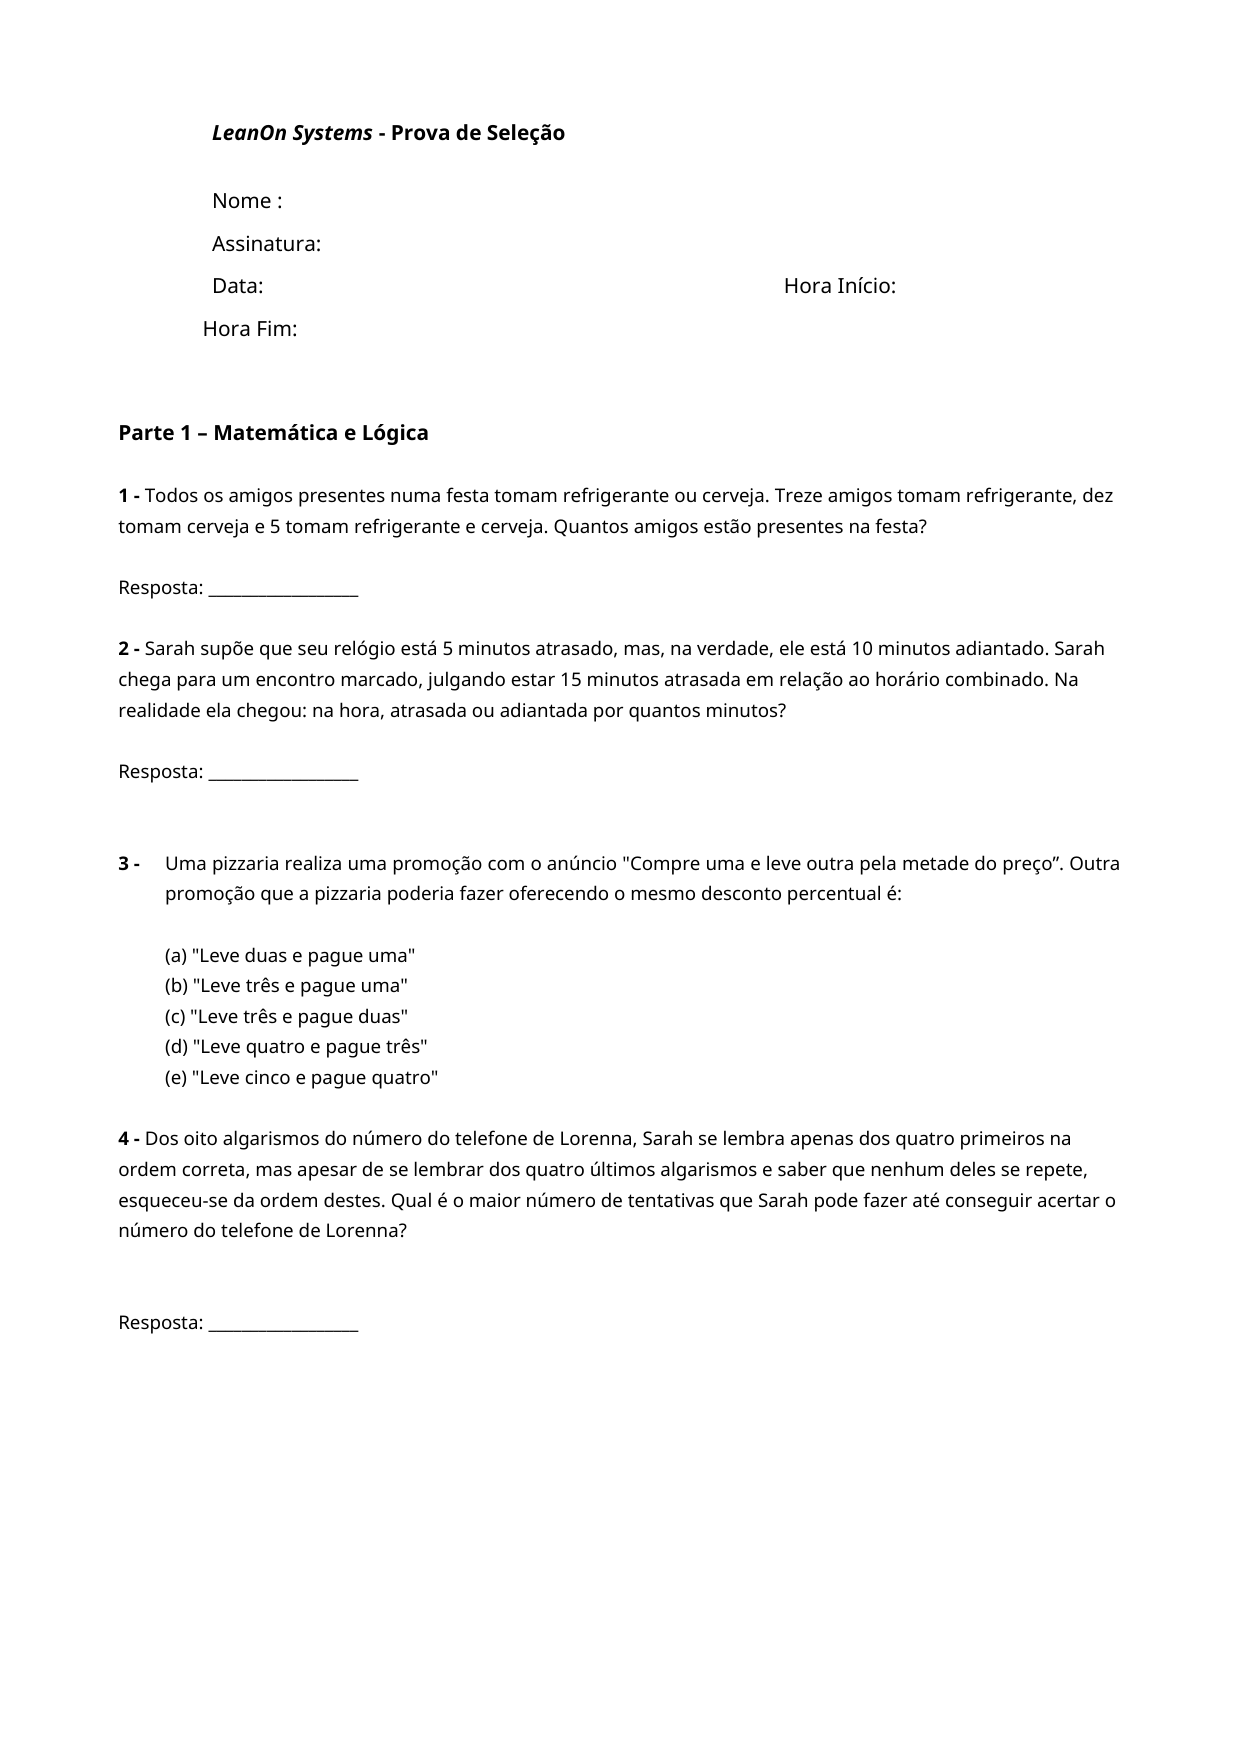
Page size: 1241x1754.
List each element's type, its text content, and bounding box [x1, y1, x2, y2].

text (b) "Leve três e pague uma" [165, 973, 1122, 998]
text 3 - Uma pizzaria realiza uma promoção com o anúncio "Compre uma e leve outra pela metade do preço”. Outra promoção que a pizzaria poderia fazer oferecendo o mesmo desconto percentual é: [118, 850, 1122, 906]
text Data: Hora Início: Hora Fim: [118, 271, 1122, 342]
text Resposta: __________________ [118, 574, 1122, 600]
text 4 - Dos oito algarismos do número do telefone de Lorenna, Sarah se lembra apenas dos quatro primeiros na ordem correta, mas apesar de se lembrar dos quatro últimos algarismos e saber que nenhum deles se repete, esqueceu-se da ordem destes. Qual é o maior número de tentativas que Sarah pode fazer até conseguir acertar o número do telefone de Lorenna? [118, 1126, 1122, 1243]
text 2 - Sarah supõe que seu relógio está 5 minutos atrasado, mas, na verdade, ele está 10 minutos adiantado. Sarah chega para um encontro marcado, julgando estar 15 minutos atrasada em relação ao horário combinado. Na realidade ela chegou: na hora, atrasada ou adiantada por quantos minutos? [118, 636, 1122, 722]
text Assinatura: [118, 229, 1122, 257]
text Nome : [118, 186, 1122, 215]
text 1 - Todos os amigos presentes numa festa tomam refrigerante ou cerveja. Treze amigos tomam refrigerante, dez tomam cerveja e 5 tomam refrigerante e cerveja. Quantos amigos estão presentes na festa? [118, 483, 1122, 539]
text LeanOn Systems - Prova de Seleção [118, 118, 1122, 147]
text (a) "Leve duas e pague uma" [165, 942, 1122, 967]
text (c) "Leve três e pague duas" [165, 1003, 1122, 1029]
text (d) "Leve quatro e pague três" [165, 1034, 1122, 1059]
text Resposta: __________________ [118, 1309, 1122, 1335]
text (e) "Leve cinco e pague quatro" [165, 1064, 1122, 1090]
text Resposta: __________________ [118, 758, 1122, 784]
text Parte 1 – Matemática e Lógica [118, 418, 1122, 446]
